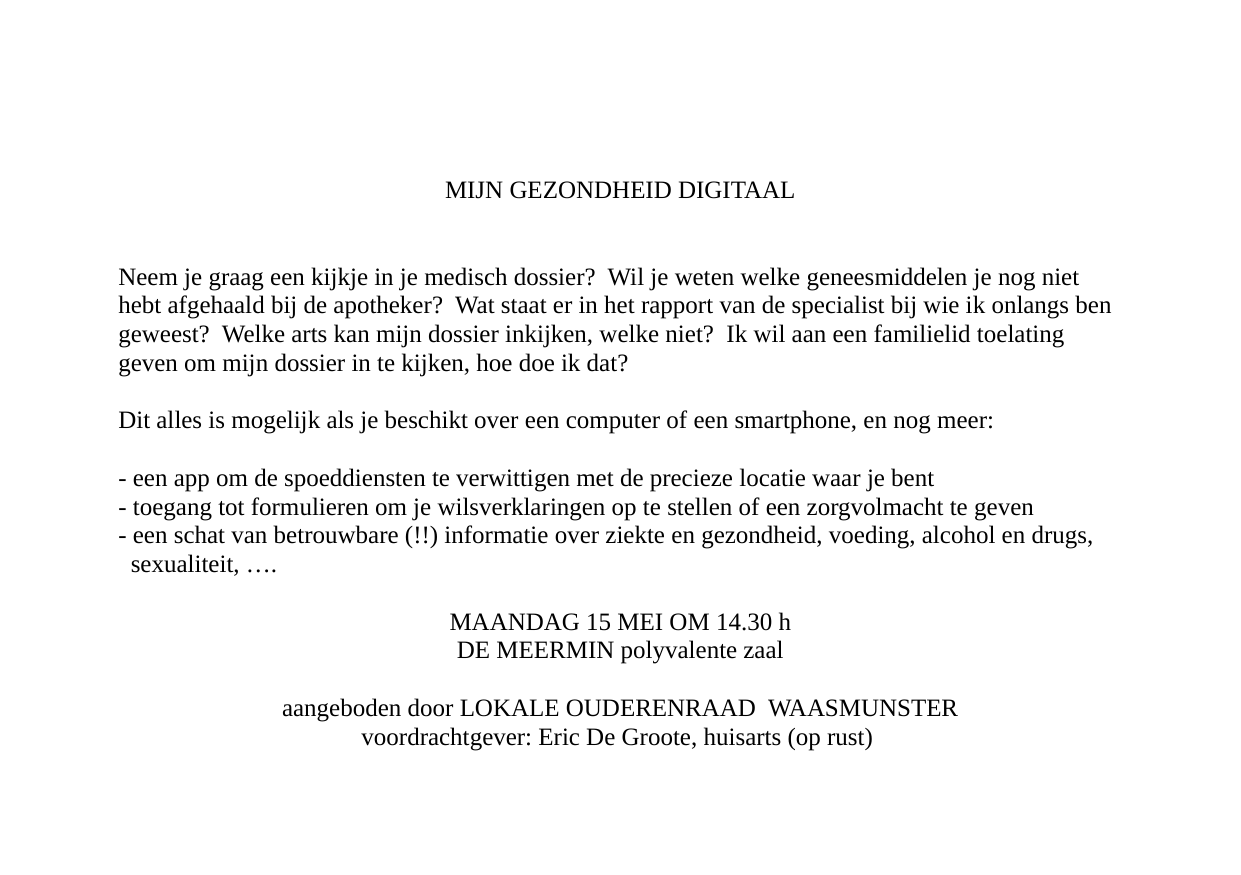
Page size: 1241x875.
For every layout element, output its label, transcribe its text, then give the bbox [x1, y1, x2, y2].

text MAANDAG 15 MEI OM 14.30 h [118, 607, 1122, 636]
text voordrachtgever: Eric De Groote, huisarts (op rust) [118, 722, 1122, 751]
text Dit alles is mogelijk als je beschikt over een computer of een smartphone, en nog meer: [118, 406, 1122, 434]
text - een schat van betrouwbare (!!) informatie over ziekte en gezondheid, voeding, alcohol en drugs, sexualiteit, …. [118, 521, 1122, 578]
text aangeboden door LOKALE OUDERENRAAD WAASMUNSTER [118, 693, 1122, 722]
text MIJN GEZONDHEID DIGITAAL [118, 176, 1122, 204]
text - toegang tot formulieren om je wilsverklaringen op te stellen of een zorgvolmacht te geven [118, 492, 1122, 521]
text Neem je graag een kijkje in je medisch dossier? Wil je weten welke geneesmiddelen je nog niet hebt afgehaald bij de apotheker? Wat staat er in het rapport van de specialist bij wie ik onlangs ben geweest? Welke arts kan mijn dossier inkijken, welke niet? Ik wil aan een familielid toelating geven om mijn dossier in te kijken, hoe doe ik dat? [118, 262, 1122, 377]
text - een app om de spoeddiensten te verwittigen met de precieze locatie waar je bent [118, 463, 1122, 492]
text DE MEERMIN polyvalente zaal [118, 636, 1122, 664]
